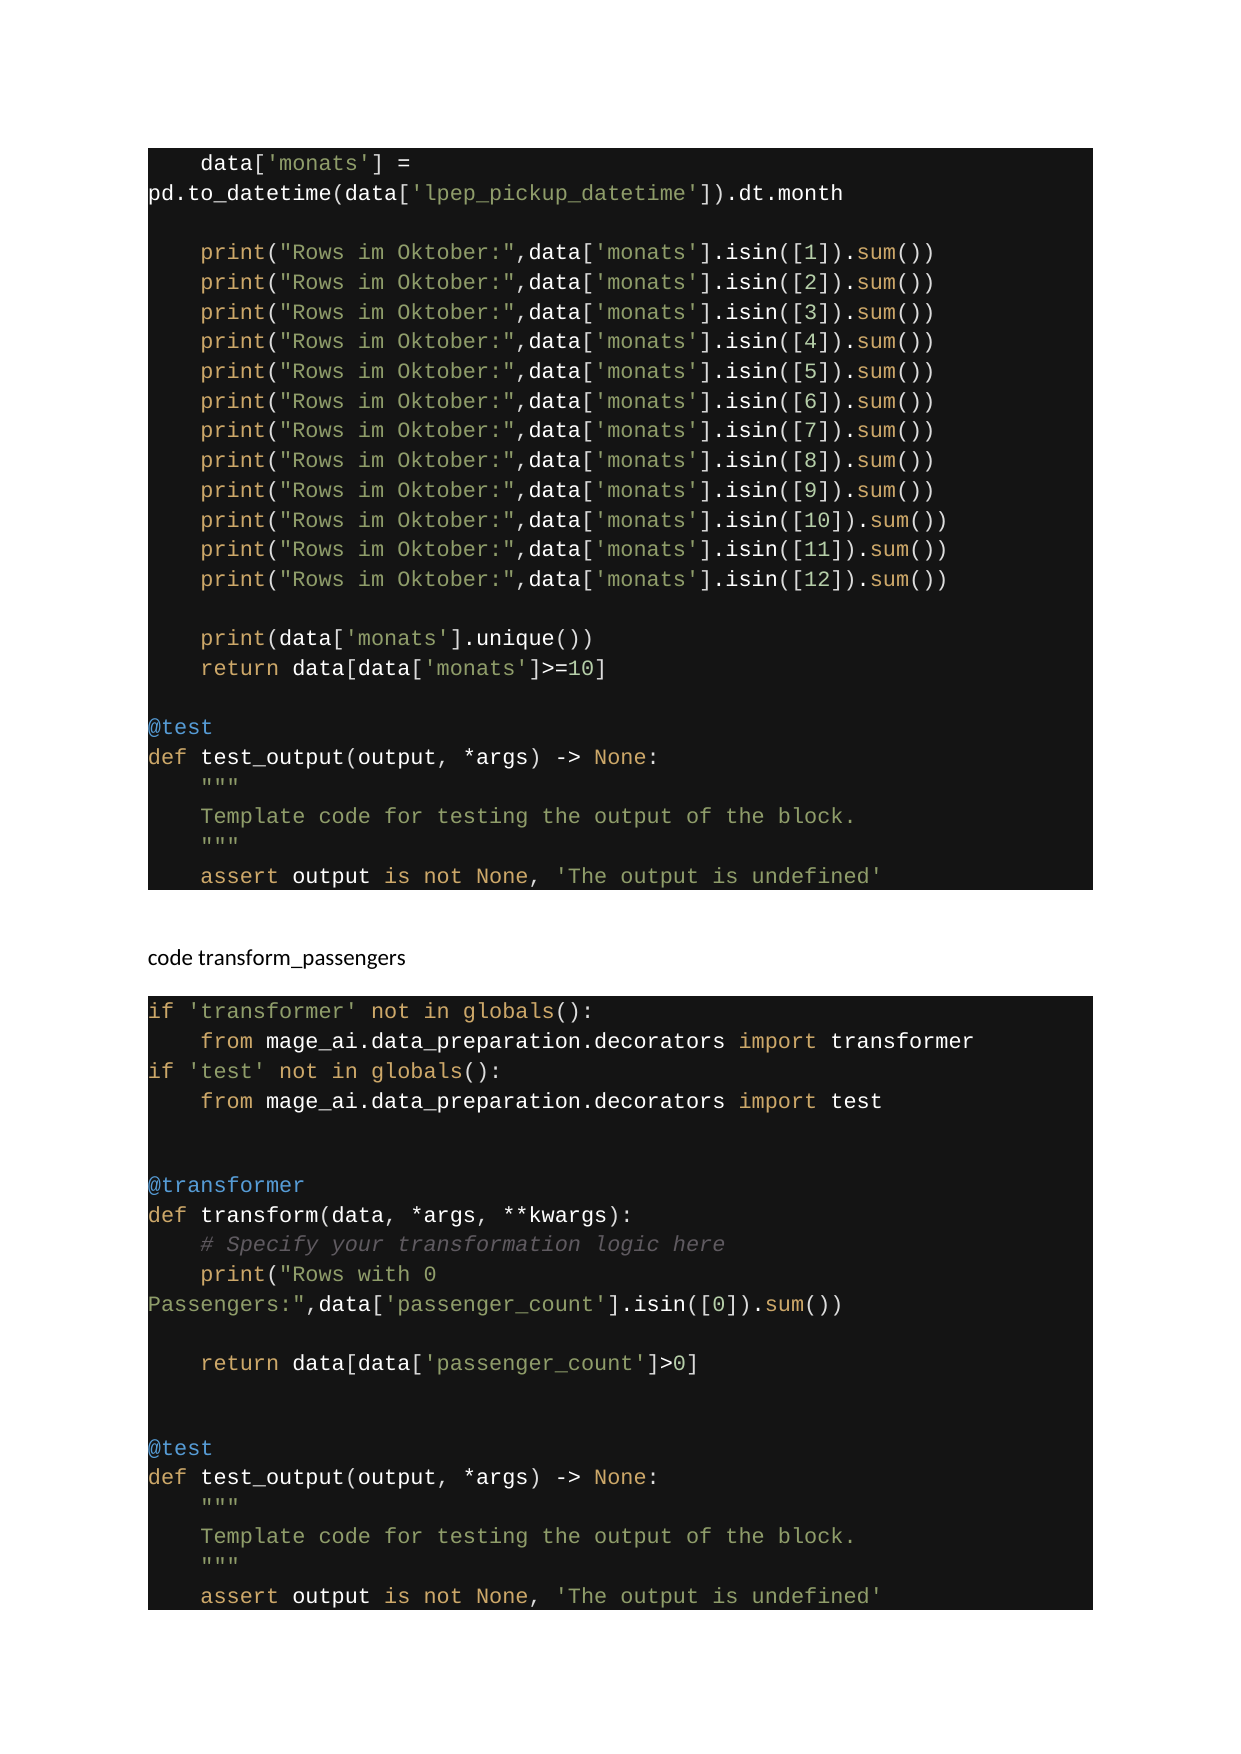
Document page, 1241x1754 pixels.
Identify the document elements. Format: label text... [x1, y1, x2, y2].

text @transformer [148, 1169, 1093, 1199]
text Template code for testing the output of the block. [148, 1521, 1093, 1551]
text print("Rows im Oktober:",data['monats'].isin([12]).sum()) [148, 563, 1093, 593]
text print("Rows im Oktober:",data['monats'].isin([8]).sum()) [148, 444, 1093, 474]
text if 'transformer' not in globals(): [148, 996, 1093, 1026]
text def test_output(output, *args) -> None: [148, 1461, 1093, 1491]
text @test [148, 712, 1093, 741]
text print("Rows im Oktober:",data['monats'].isin([1]).sum()) [148, 237, 1093, 266]
text """ [148, 830, 1093, 860]
text print("Rows im Oktober:",data['monats'].isin([5]).sum()) [148, 355, 1093, 385]
text Template code for testing the output of the block. [148, 801, 1093, 830]
text # Specify your transformation logic here [148, 1229, 1093, 1258]
text def test_output(output, *args) -> None: [148, 741, 1093, 771]
text print("Rows im Oktober:",data['monats'].isin([6]).sum()) [148, 385, 1093, 415]
text assert output is not None, 'The output is undefined' [148, 860, 1093, 890]
text print("Rows im Oktober:",data['monats'].isin([10]).sum()) [148, 504, 1093, 533]
text print("Rows im Oktober:",data['monats'].isin([2]).sum()) [148, 266, 1093, 296]
text print("Rows im Oktober:",data['monats'].isin([3]).sum()) [148, 296, 1093, 326]
text if 'test' not in globals(): [148, 1055, 1093, 1085]
text data['monats'] = pd.to_datetime(data['lpep_pickup_datetime']).dt.month [148, 148, 1093, 207]
text """ [148, 771, 1093, 801]
text print("Rows im Oktober:",data['monats'].isin([9]).sum()) [148, 474, 1093, 504]
text print("Rows im Oktober:",data['monats'].isin([11]).sum()) [148, 533, 1093, 563]
text """ [148, 1491, 1093, 1521]
text code transform_passengers [148, 943, 1093, 971]
text print(data['monats'].unique()) [148, 623, 1093, 652]
text print("Rows with 0 Passengers:",data['passenger_count'].isin([0]).sum()) [148, 1258, 1093, 1318]
text return data[data['monats']>=10] [148, 652, 1093, 682]
text print("Rows im Oktober:",data['monats'].isin([4]).sum()) [148, 326, 1093, 355]
text from mage_ai.data_preparation.decorators import transformer [148, 1026, 1093, 1055]
text assert output is not None, 'The output is undefined' [148, 1580, 1093, 1610]
text """ [148, 1551, 1093, 1580]
text print("Rows im Oktober:",data['monats'].isin([7]).sum()) [148, 415, 1093, 444]
text return data[data['passenger_count']>0] [148, 1347, 1093, 1377]
text def transform(data, *args, **kwargs): [148, 1199, 1093, 1229]
text from mage_ai.data_preparation.decorators import test [148, 1085, 1093, 1114]
text @test [148, 1432, 1093, 1461]
